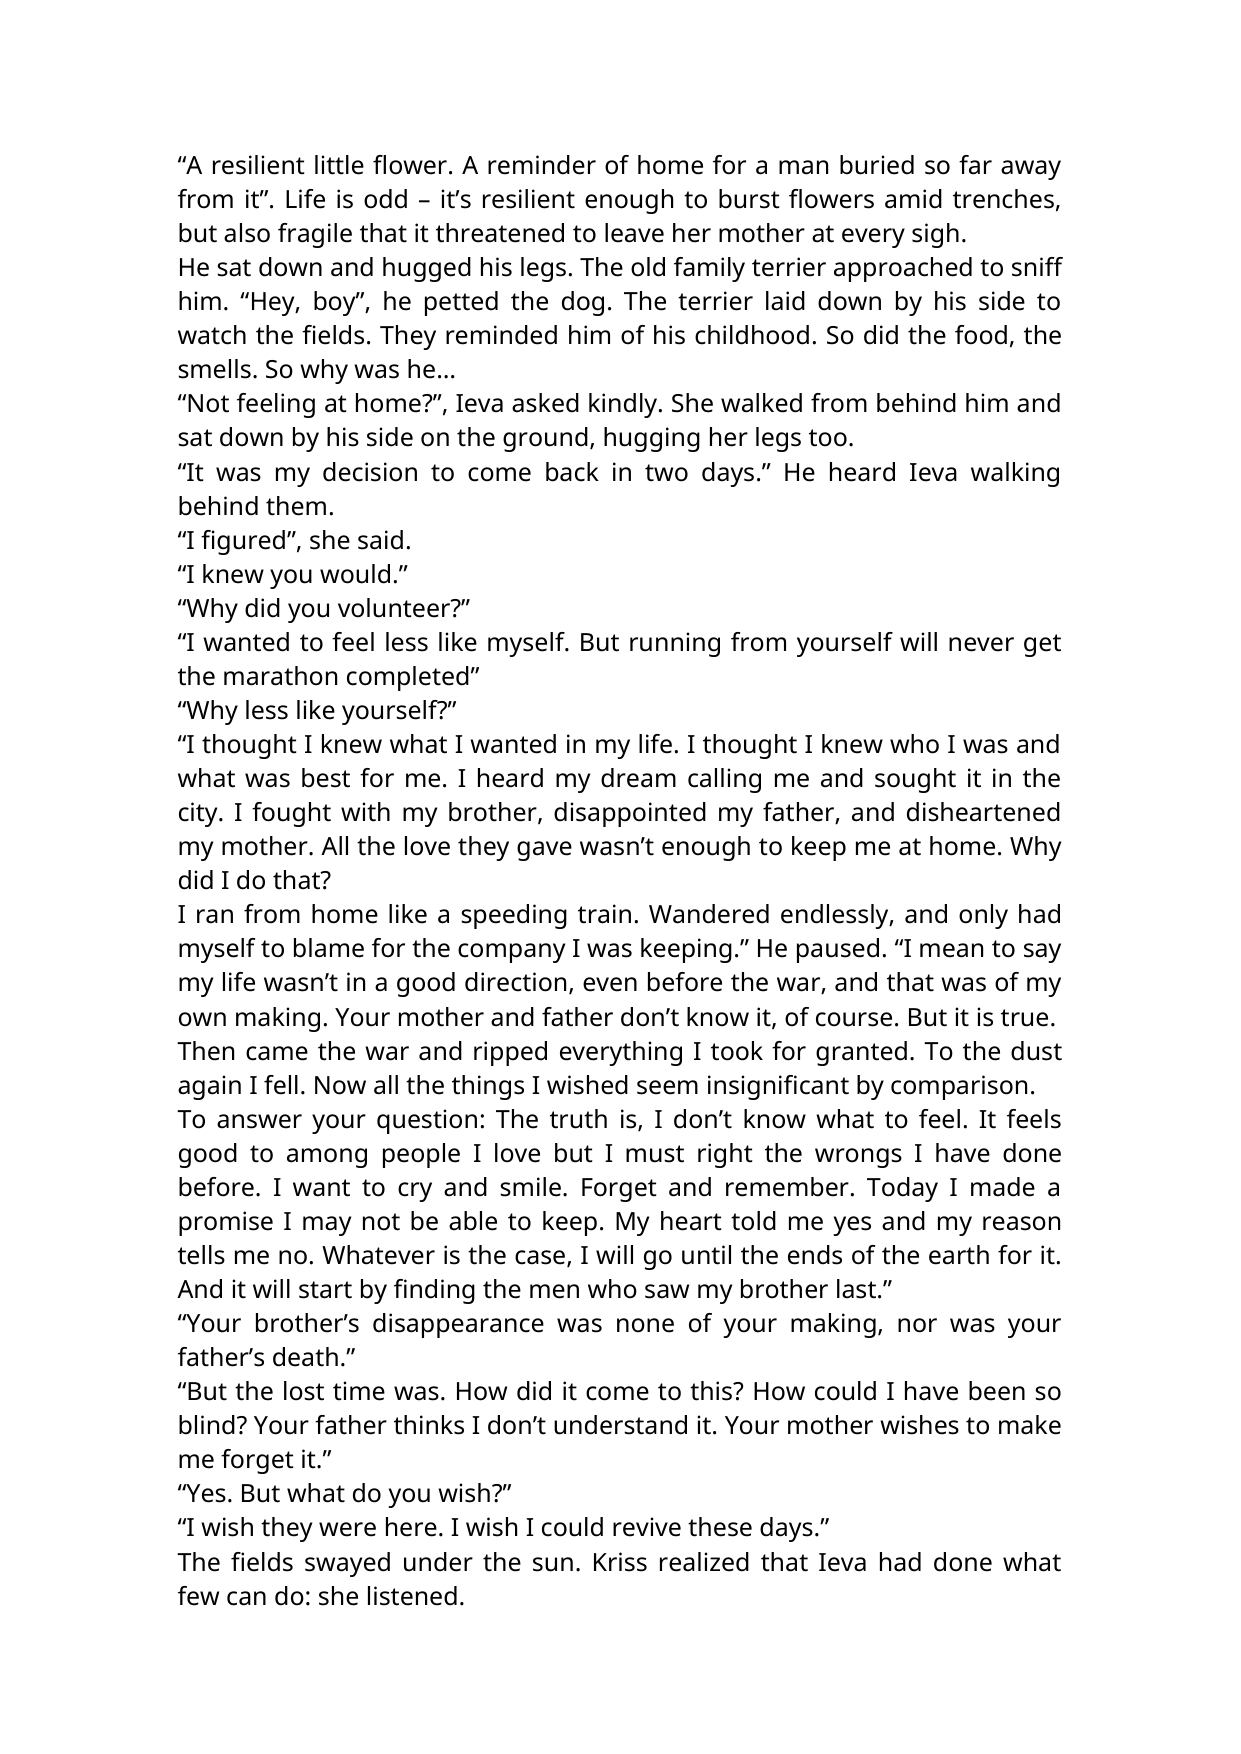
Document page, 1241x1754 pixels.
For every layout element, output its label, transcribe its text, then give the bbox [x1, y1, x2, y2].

text “Why did you volunteer?” [177, 590, 1063, 624]
text Then came the war and ripped everything I took for granted. To the dust again I fell. Now all the things I wished seem insignificant by comparison. [177, 1033, 1063, 1101]
text “Your brother’s disappearance was none of your making, nor was your father’s death.” [177, 1306, 1063, 1374]
text “I wish they were here. I wish I could revive these days.” [177, 1510, 1063, 1544]
text “I wanted to feel less like myself. But running from yourself will never get the marathon completed” [177, 624, 1063, 693]
text He sat down and hugged his legs. The old family terrier approached to sniff him. “Hey, boy”, he petted the dog. The terrier laid down by his side to watch the fields. They reminded him of his childhood. So did the food, the smells. So why was he… [177, 250, 1063, 386]
text “It was my decision to come back in two days.” He heard Ieva walking behind them. [177, 454, 1063, 522]
text “A resilient little flower. A reminder of home for a man buried so far away from it”. Life is odd – it’s resilient enough to burst flowers amid trenches, but also fragile that it threatened to leave her mother at every sigh. [177, 148, 1063, 250]
text To answer your question: The truth is, I don’t know what to feel. It feels good to among people I love but I must right the wrongs I have done before. I want to cry and smile. Forget and remember. Today I made a promise I may not be able to keep. My heart told me yes and my reason tells me no. Whatever is the case, I will go until the ends of the earth for it. And it will start by finding the men who saw my brother last.” [177, 1101, 1063, 1306]
text “I figured”, she said. [177, 522, 1063, 556]
text “I knew you would.” [177, 556, 1063, 590]
text “Yes. But what do you wish?” [177, 1476, 1063, 1510]
text “But the lost time was. How did it come to this? How could I have been so blind? Your father thinks I don’t understand it. Your mother wishes to make me forget it.” [177, 1374, 1063, 1476]
text I ran from home like a speeding train. Wandered endlessly, and only had myself to blame for the company I was keeping.” He paused. “I mean to say my life wasn’t in a good direction, even before the war, and that was of my own making. Your mother and father don’t know it, of course. But it is true. [177, 897, 1063, 1033]
text “Why less like yourself?” [177, 693, 1063, 727]
text “Not feeling at home?”, Ieva asked kindly. She walked from behind him and sat down by his side on the ground, hugging her legs too. [177, 386, 1063, 454]
text The fields swayed under the sun. Kriss realized that Ieva had done what few can do: she listened. [177, 1544, 1063, 1612]
text “I thought I knew what I wanted in my life. I thought I knew who I was and what was best for me. I heard my dream calling me and sought it in the city. I fought with my brother, disappointed my father, and disheartened my mother. All the love they gave wasn’t enough to keep me at home. Why did I do that? [177, 727, 1063, 897]
